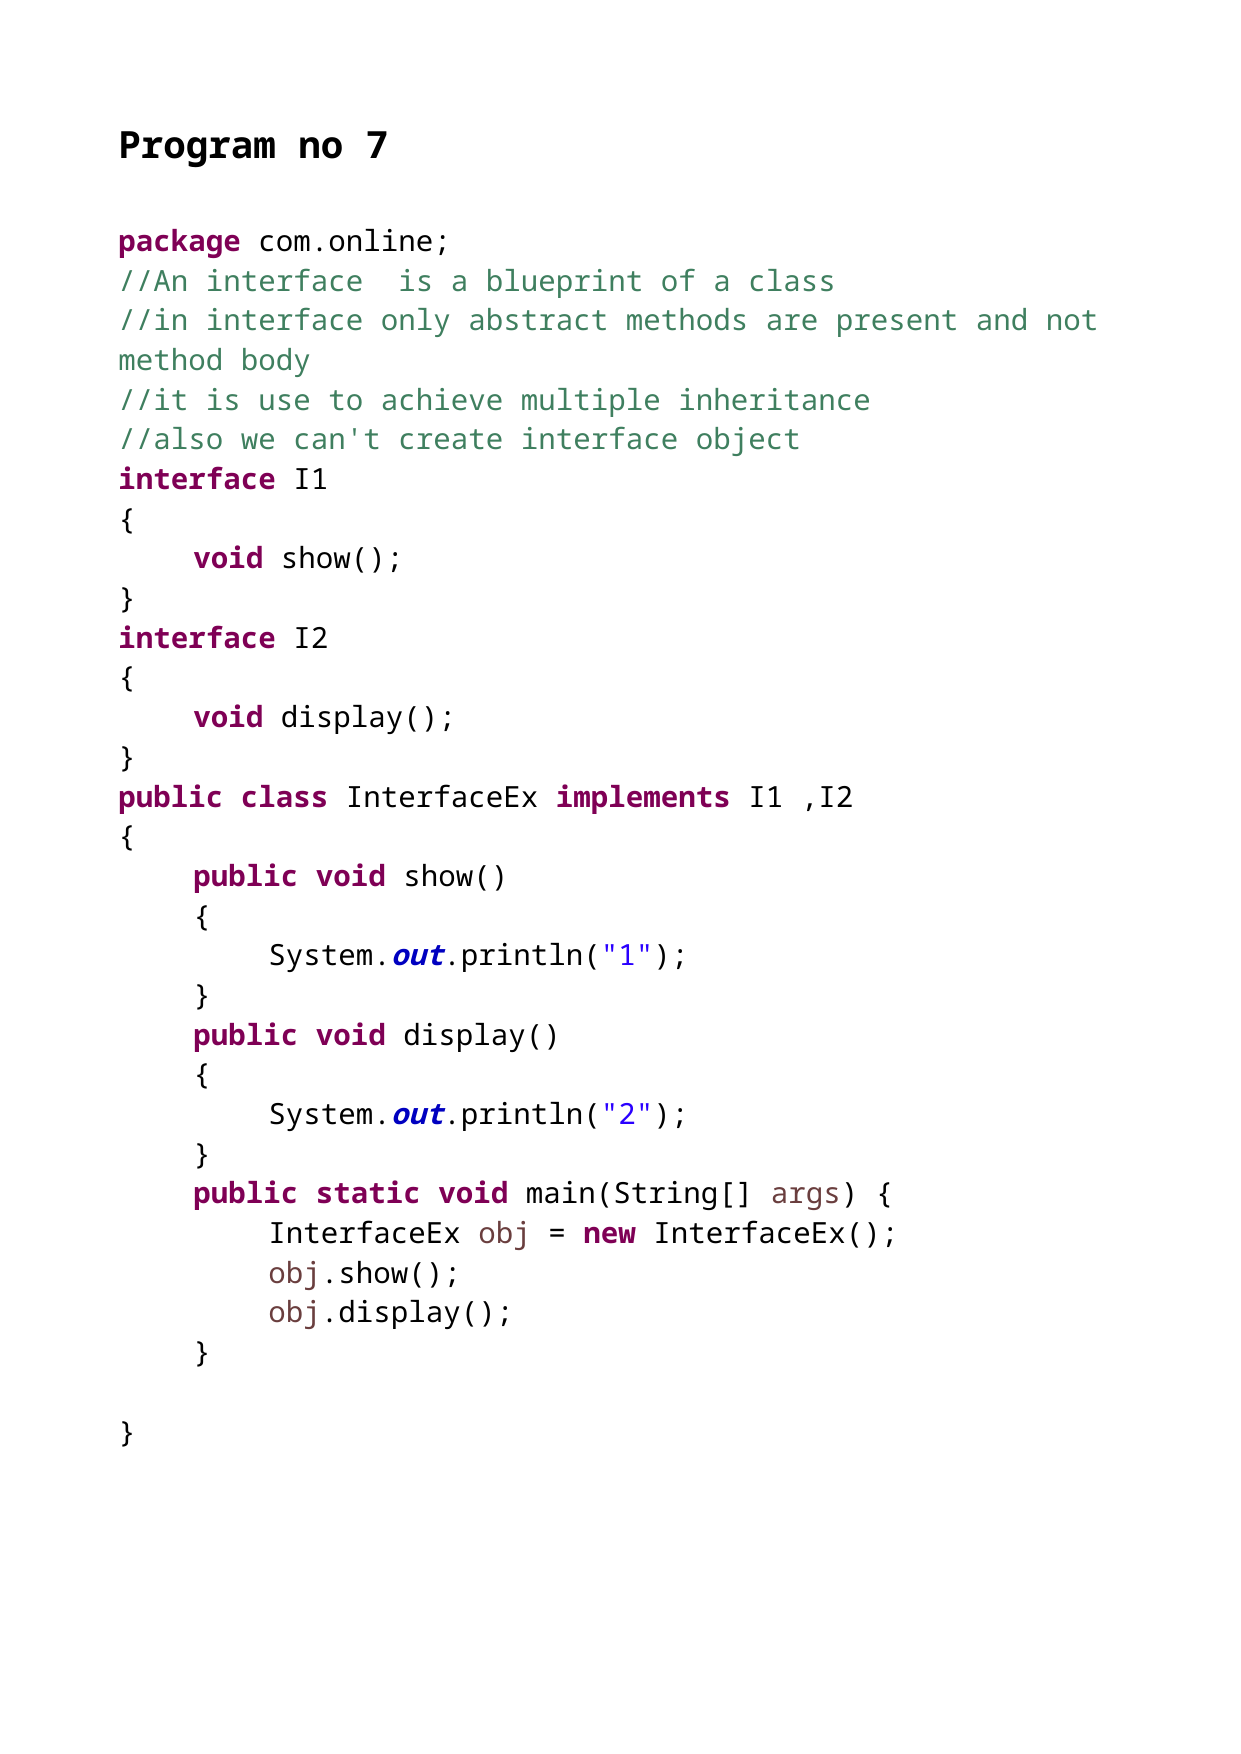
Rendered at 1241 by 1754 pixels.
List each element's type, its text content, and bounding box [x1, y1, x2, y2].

text } [118, 1331, 1122, 1371]
text InterfaceEx obj = new InterfaceEx(); [118, 1212, 1122, 1252]
text } [118, 577, 1122, 617]
text { [118, 816, 1122, 855]
text //it is use to achieve multiple inheritance [118, 379, 1122, 419]
text public class InterfaceEx implements I1 ,I2 [118, 776, 1122, 816]
text interface I2 [118, 617, 1122, 657]
text //An interface is a blueprint of a class [118, 260, 1122, 299]
text { [118, 498, 1122, 538]
text //also we can't create interface object [118, 419, 1122, 458]
text { [118, 1054, 1122, 1093]
text Program no 7 [118, 118, 1122, 169]
text } [118, 1133, 1122, 1173]
text System.out.println("2"); [118, 1093, 1122, 1133]
text obj.show(); [118, 1252, 1122, 1292]
text { [118, 895, 1122, 934]
text interface I1 [118, 458, 1122, 498]
text void show(); [118, 538, 1122, 577]
text public static void main(String[] args) { [118, 1173, 1122, 1212]
text public void display() [118, 1014, 1122, 1054]
text void display(); [118, 696, 1122, 736]
text } [118, 974, 1122, 1014]
text public void show() [118, 855, 1122, 895]
text obj.display(); [118, 1292, 1122, 1331]
text System.out.println("1"); [118, 934, 1122, 974]
text } [118, 1411, 1122, 1451]
text } [118, 736, 1122, 776]
text { [118, 657, 1122, 696]
text //in interface only abstract methods are present and not method body [118, 299, 1122, 379]
text package com.online; [118, 220, 1122, 260]
